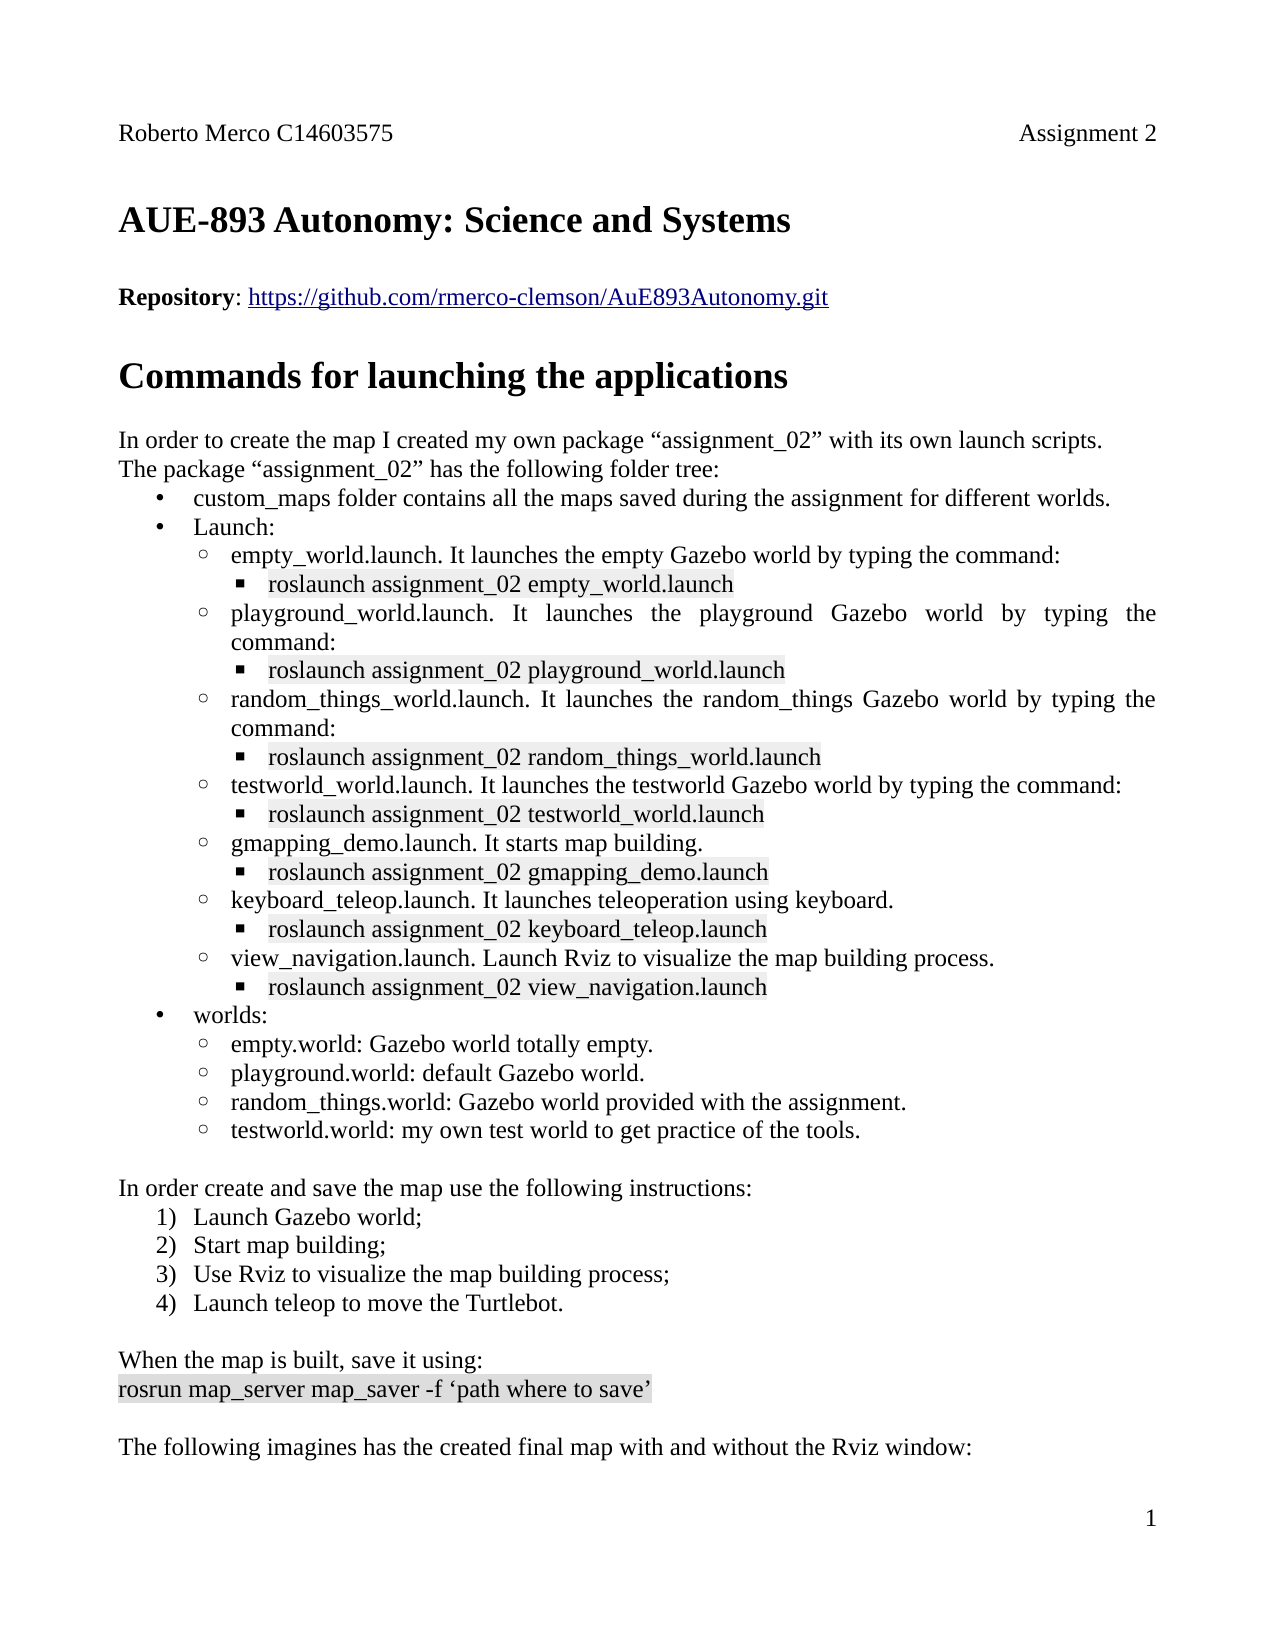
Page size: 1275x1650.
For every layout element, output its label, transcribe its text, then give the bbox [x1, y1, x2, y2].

list view_navigation.launch. Launch Rviz to visualize the map building process. [193, 943, 1157, 972]
list keyboard_teleop.launch. It launches teleoperation using keyboard. [193, 885, 1157, 914]
text Repository: https://github.com/rmerco-clemson/AuE893Autonomy.git [118, 282, 1157, 310]
text In order to create the map I created my own package “assignment_02” with its own launch scripts. [118, 425, 1157, 454]
list Launch: [156, 512, 1157, 540]
list playground.world: default Gazebo world. [193, 1058, 1157, 1087]
list Use Rviz to visualize the map building process; [156, 1259, 1157, 1288]
text When the map is built, save it using: [118, 1345, 1157, 1374]
list roslaunch assignment_02 playground_world.launch [231, 655, 1157, 684]
text The package “assignment_02” has the following folder tree: [118, 454, 1157, 483]
text In order create and save the map use the following instructions: [118, 1173, 1157, 1202]
list testworld_world.launch. It launches the testworld Gazebo world by typing the command: [193, 770, 1157, 799]
list empty.world: Gazebo world totally empty. [193, 1029, 1157, 1058]
subtitle AUE-893 Autonomy: Science and Systems [118, 197, 1157, 240]
text The following imagines has the created final map with and without the Rviz window: [118, 1432, 1157, 1460]
list Launch Gazebo world; [156, 1202, 1157, 1230]
list custom_maps folder contains all the maps saved during the assignment for different worlds. [156, 483, 1157, 512]
list Launch teleop to move the Turtlebot. [156, 1288, 1157, 1317]
list random_things.world: Gazebo world provided with the assignment. [193, 1087, 1157, 1115]
list playground_world.launch. It launches the playground Gazebo world by typing the command: [193, 598, 1157, 655]
list empty_world.launch. It launches the empty Gazebo world by typing the command: [193, 540, 1157, 569]
list roslaunch assignment_02 empty_world.launch [231, 569, 1157, 598]
text Commands for launching the applications [118, 353, 1157, 397]
list testworld.world: my own test world to get practice of the tools. [193, 1115, 1157, 1144]
list roslaunch assignment_02 gmapping_demo.launch [231, 857, 1157, 885]
list roslaunch assignment_02 view_navigation.launch [231, 972, 1157, 1000]
list roslaunch assignment_02 testworld_world.launch [231, 799, 1157, 828]
list worlds: [156, 1000, 1157, 1029]
text rosrun map_server map_saver -f ‘path where to save’ [118, 1374, 1157, 1403]
list random_things_world.launch. It launches the random_things Gazebo world by typing the command: [193, 684, 1157, 742]
list roslaunch assignment_02 keyboard_teleop.launch [231, 914, 1157, 943]
list Start map building; [156, 1230, 1157, 1259]
list gmapping_demo.launch. It starts map building. [193, 828, 1157, 857]
list roslaunch assignment_02 random_things_world.launch [231, 742, 1157, 770]
